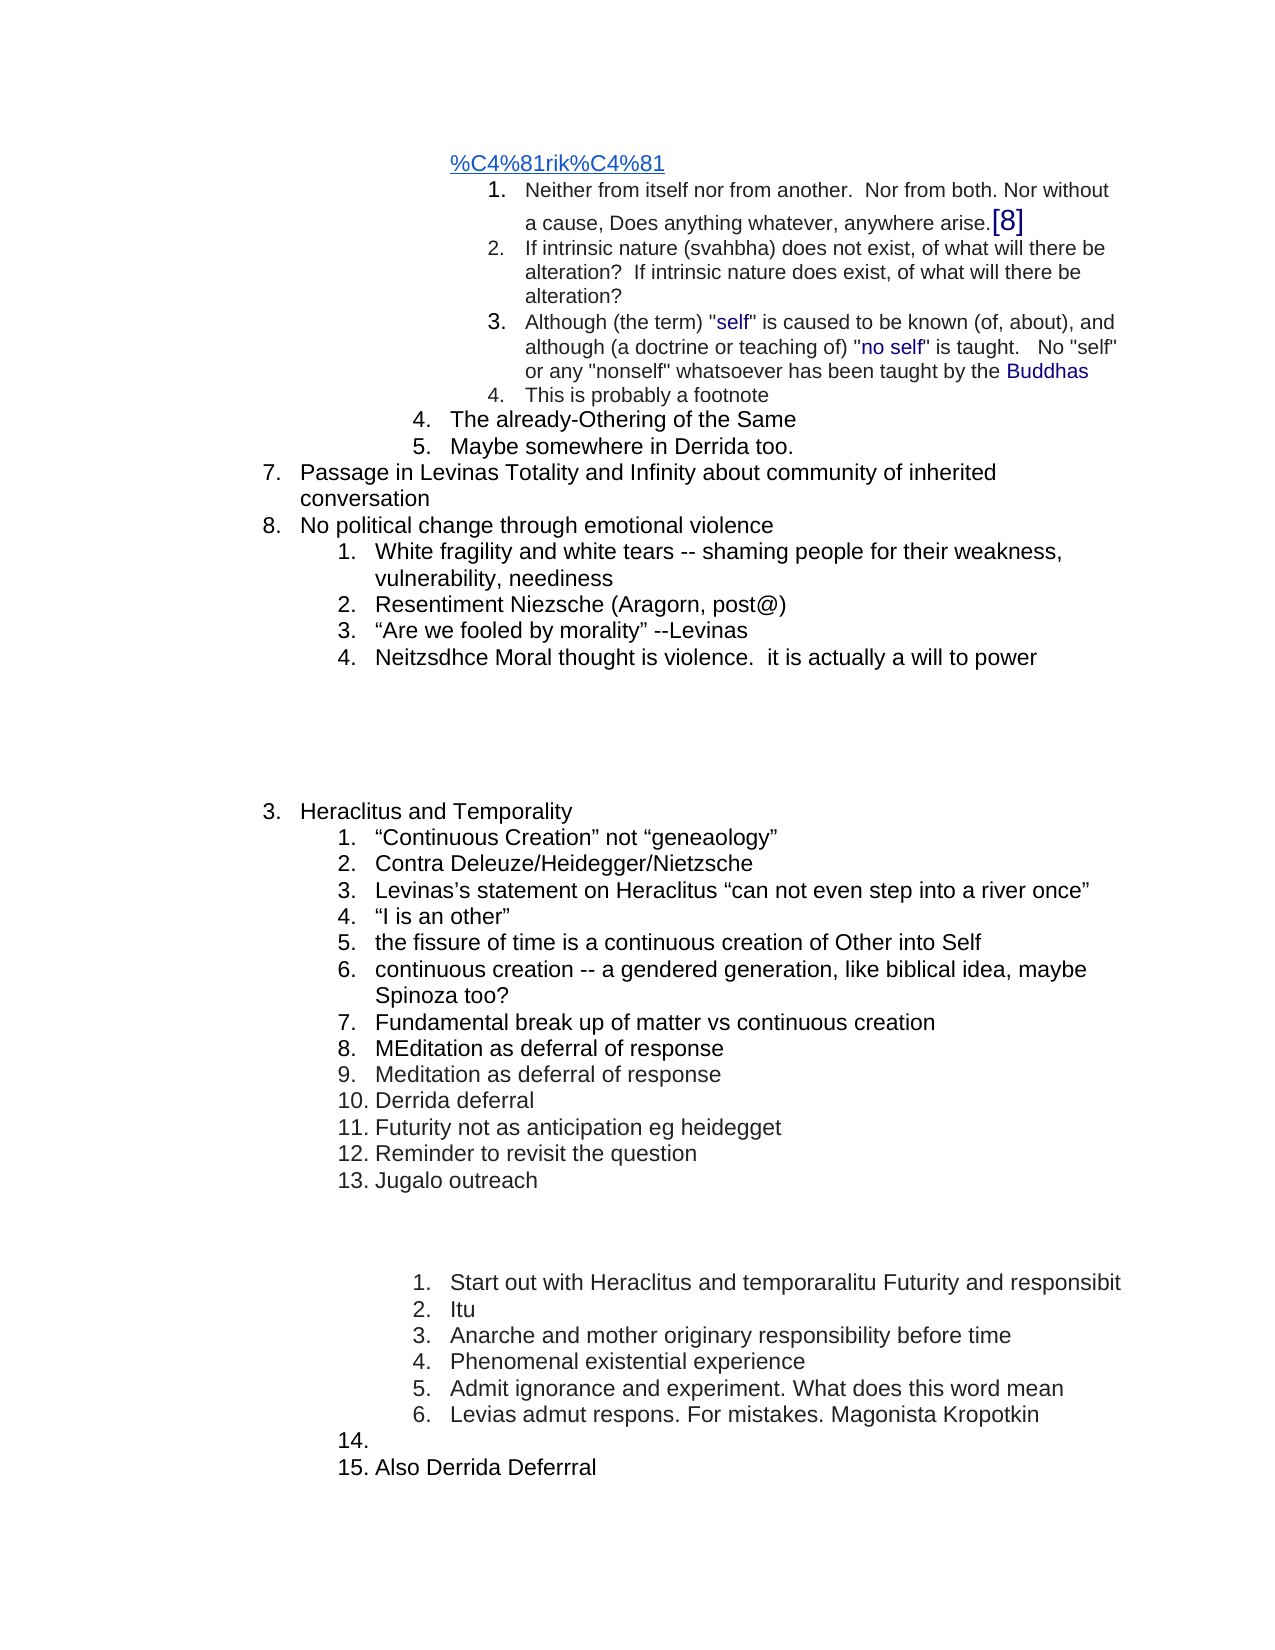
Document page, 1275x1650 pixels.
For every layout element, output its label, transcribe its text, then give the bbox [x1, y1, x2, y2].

list White fragility and white tears -- shaming people for their weakness, vulnerability, neediness [337, 538, 1125, 591]
list Heraclitus and Temporality [262, 798, 1125, 824]
list Also Derrida Deferrral [337, 1454, 1125, 1480]
list “Continuous Creation” not “geneaology” [337, 824, 1125, 850]
list Anarche and mother originary responsibility before time [412, 1322, 1125, 1348]
list Although (the term) "self" is caused to be known (of, about), and although (a doctrine or teaching of) "no self" is taught. No "self" or any "nonself" whatsoever has been taught by the Buddhas [487, 308, 1125, 382]
list Futurity not as anticipation eg heidegget [337, 1114, 1125, 1140]
list Meditation as deferral of response [337, 1061, 1125, 1087]
list “I is an other” [337, 903, 1125, 929]
list Phenomenal existential experience [412, 1348, 1125, 1375]
list “Are we fooled by morality” --Levinas [337, 617, 1125, 643]
list The already-Othering of the Same [412, 406, 1125, 433]
list continuous creation -- a gendered generation, like biblical idea, maybe Spinoza too? [337, 956, 1125, 1008]
list Levias admut respons. For mistakes. Magonista Kropotkin [412, 1401, 1125, 1427]
list %C4%81rik%C4%81 [412, 150, 1125, 176]
list If intrinsic nature (svahbha) does not exist, of what will there be alteration? If intrinsic nature does exist, of what will there be alteration? [487, 236, 1125, 308]
list No political change through emotional violence [262, 512, 1125, 538]
list Start out with Heraclitus and temporaralitu Futurity and responsibit [412, 1269, 1125, 1296]
list Jugalo outreach [337, 1167, 1125, 1193]
list Contra Deleuze/Heidegger/Nietzsche [337, 850, 1125, 877]
list Neitzsdhce Moral thought is violence. it is actually a will to power [337, 643, 1125, 670]
list Admit ignorance and experiment. What does this word mean [412, 1375, 1125, 1401]
list Reminder to revisit the question [337, 1140, 1125, 1167]
list This is probably a footnote [487, 382, 1125, 406]
list Itu [412, 1296, 1125, 1322]
list Levinas’s statement on Heraclitus “can not even step into a river once” [337, 877, 1125, 903]
list Derrida deferral [337, 1087, 1125, 1114]
list Fundamental break up of matter vs continuous creation [337, 1008, 1125, 1035]
list Passage in Levinas Totality and Infinity about community of inherited conversation [262, 459, 1125, 512]
list the fissure of time is a continuous creation of Other into Self [337, 929, 1125, 956]
list Resentiment Niezsche (Aragorn, post@) [337, 591, 1125, 617]
list Maybe somewhere in Derrida too. [412, 433, 1125, 459]
list Neither from itself nor from another. Nor from both. Nor without a cause, Does anything whatever, anywhere arise.[8] [487, 176, 1125, 236]
list MEditation as deferral of response [337, 1035, 1125, 1061]
